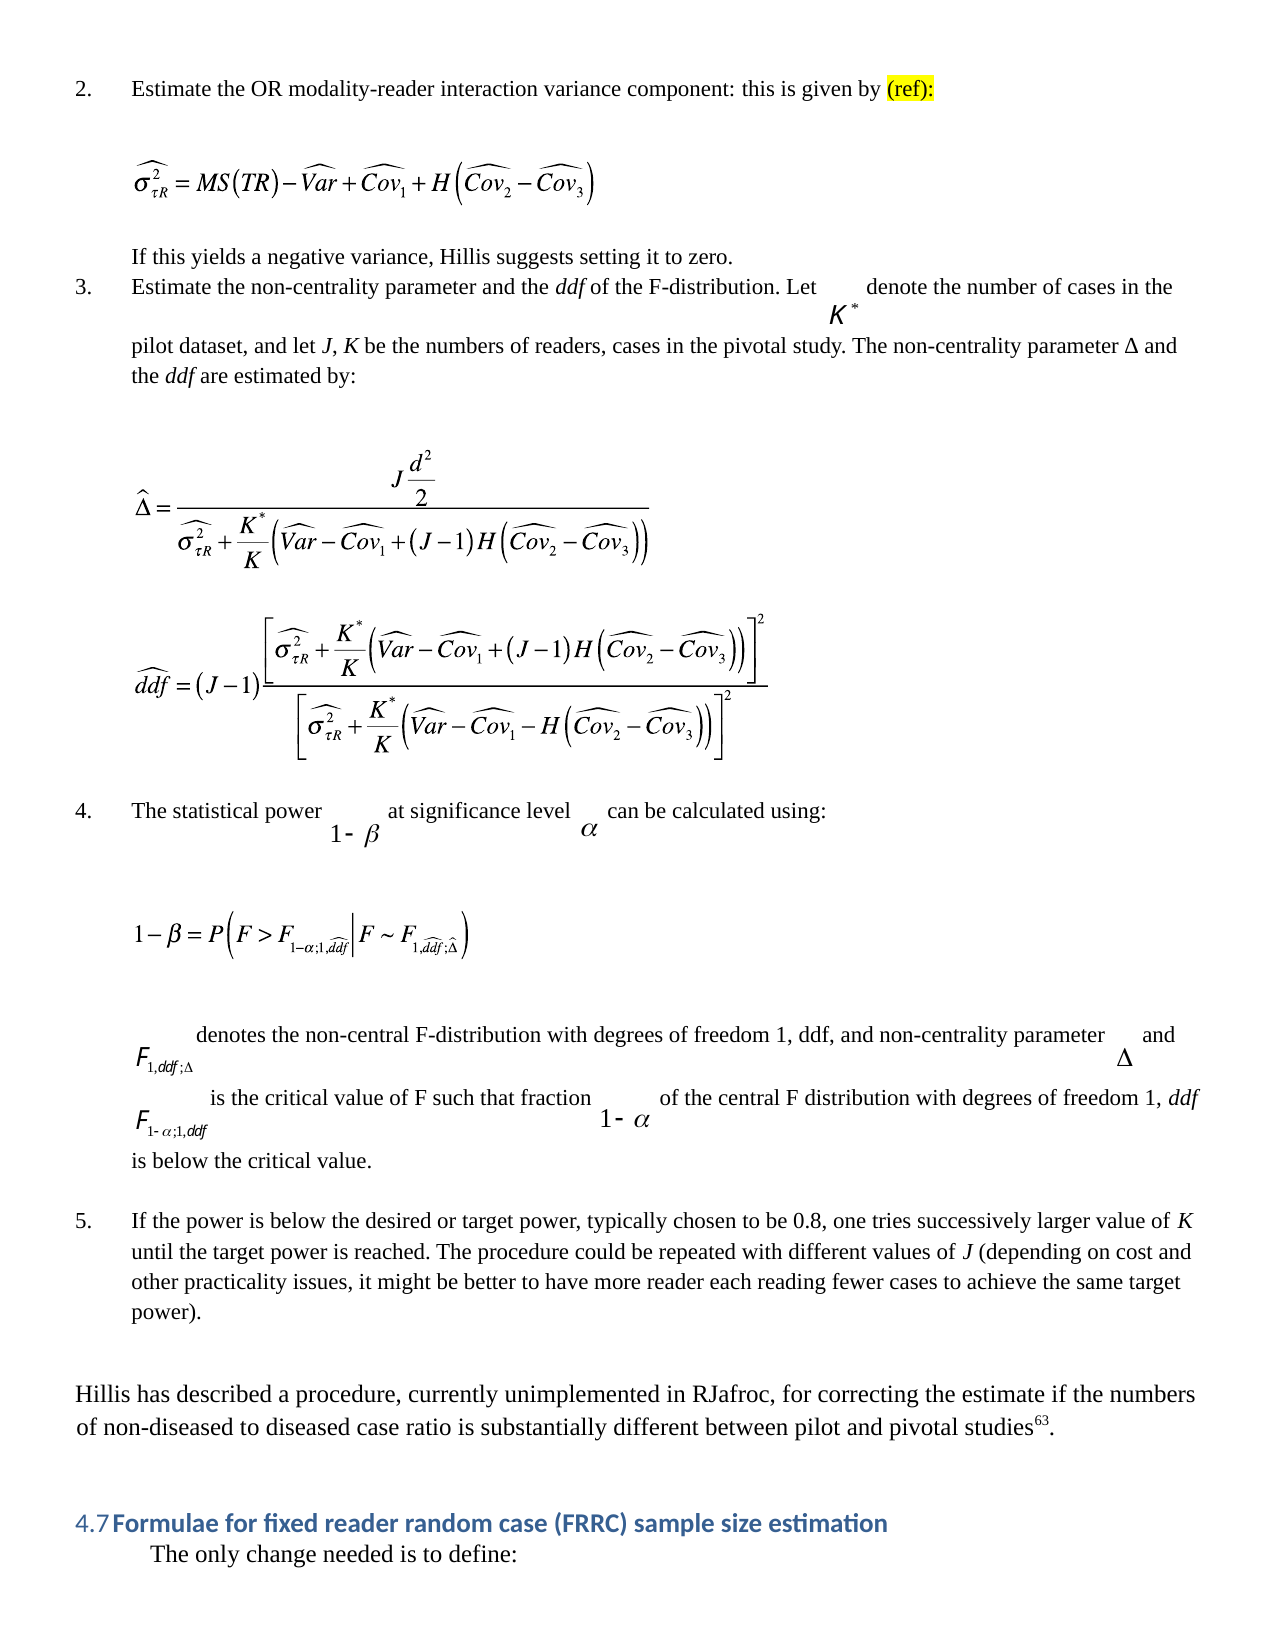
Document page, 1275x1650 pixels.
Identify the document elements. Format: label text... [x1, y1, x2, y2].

list If the power is below the desired or target power, typically chosen to be 0.8, one tries successively larger value of K until the target power is reached. The procedure could be repeated with different values of J (depending on cost and other practicality issues, it might be better to have more reader each reading fewer cases to achieve the same target power). [75, 1208, 1200, 1355]
subtitle Formulae for fixed reader random case (FRRC) sample size estimation [75, 1506, 1200, 1539]
list denotes the non-central F-distribution with degrees of freedom 1, ddf, and non-centrality parameter and is the critical value of F such that fraction of the central F distribution with degrees of freedom 1, ddf is below the critical value. [131, 969, 1200, 1204]
text The only change needed is to define: [75, 1539, 1200, 1568]
list The statistical power at significance level can be calculated using: [75, 797, 1200, 965]
list Estimate the OR modality-reader interaction variance component: this is given by (ref): [75, 75, 1200, 209]
list If this yields a negative variance, Hillis suggests setting it to zero. [131, 213, 1200, 269]
text Hillis has described a procedure, currently unimplemented in RJafroc, for correcting the estimate if the numbers of non-diseased to diseased case ratio is substantially different between pilot and pivotal studies63. [75, 1379, 1200, 1440]
list Estimate the non-centrality parameter and the ddf of the F-distribution. Let denote the number of cases in the pilot dataset, and let J, K be the numbers of readers, cases in the pivotal study. The non-centrality parameter ∆ and the ddf are estimated by: [75, 273, 1200, 794]
